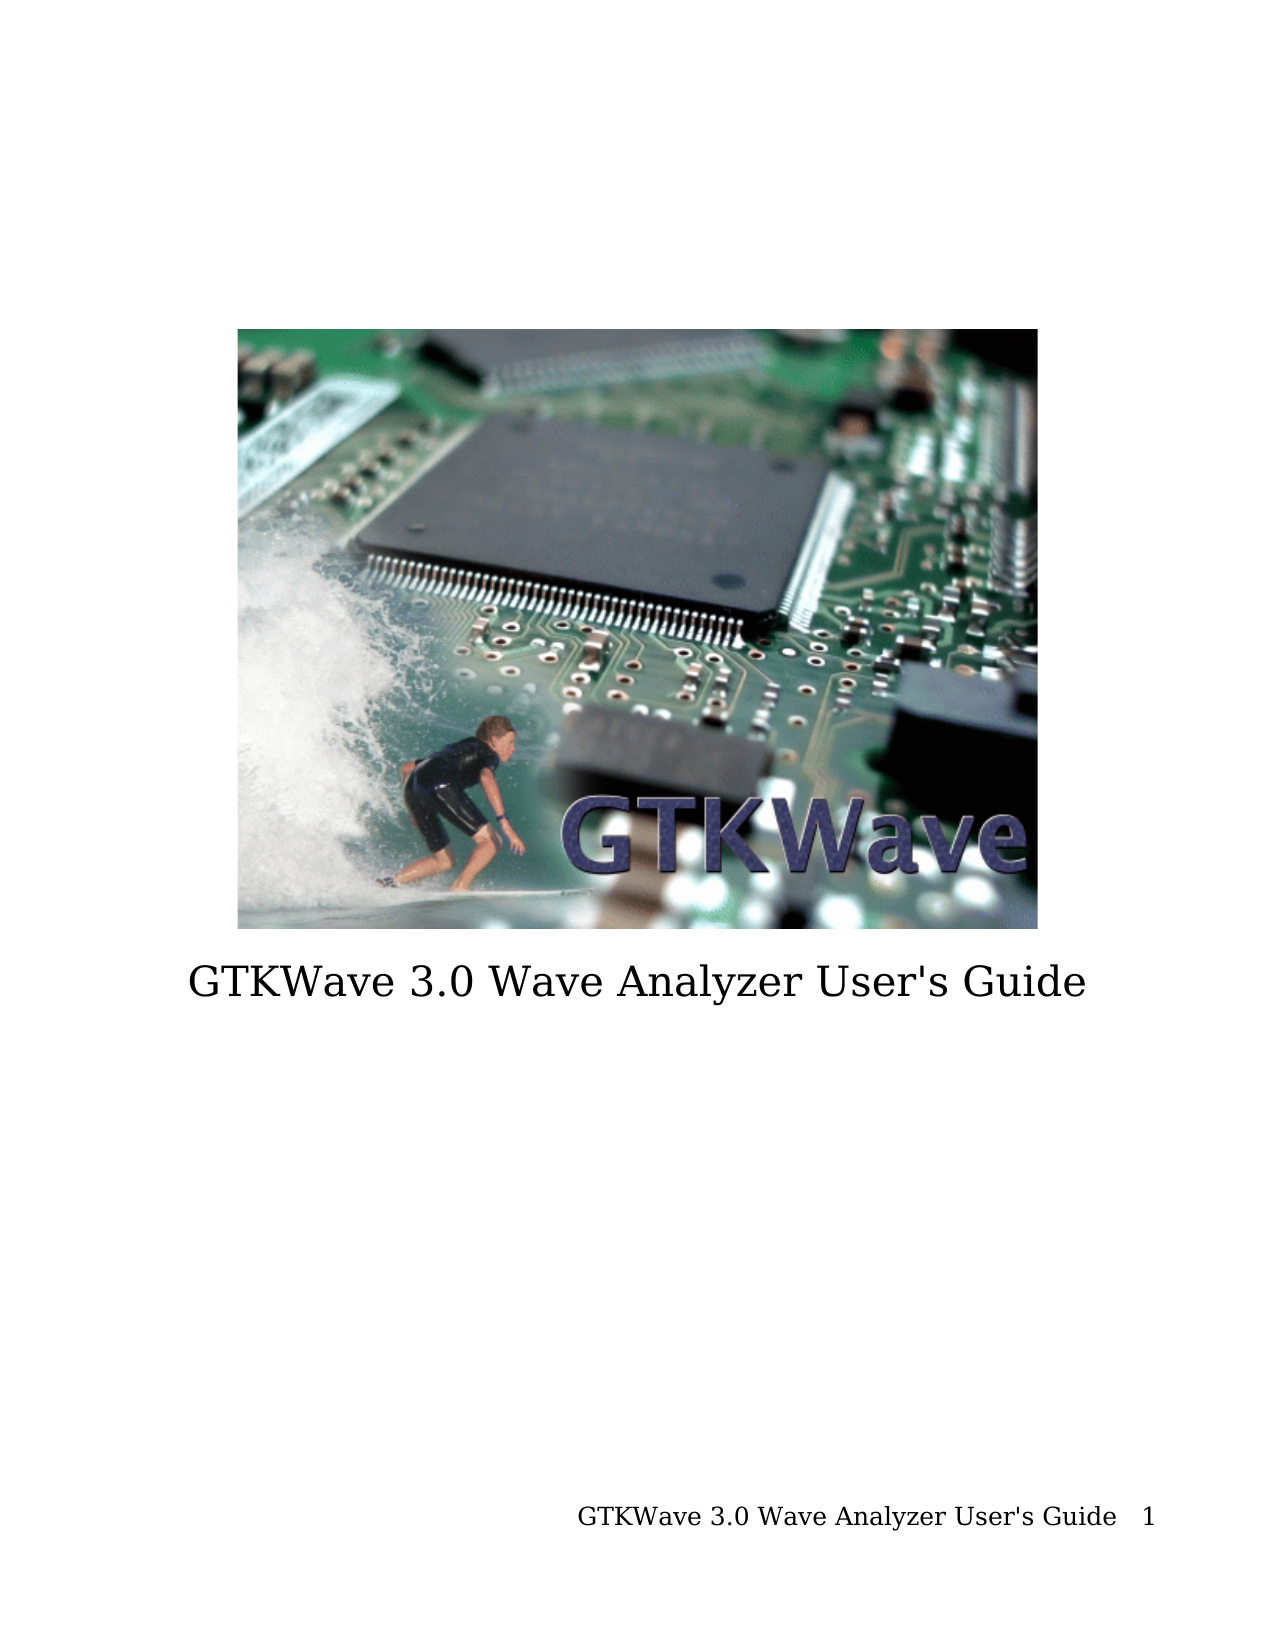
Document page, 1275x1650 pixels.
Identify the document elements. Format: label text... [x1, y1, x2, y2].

picture [237, 329, 1038, 929]
text GTKWave 3.0 Wave Analyzer User's Guide [118, 958, 1157, 1007]
